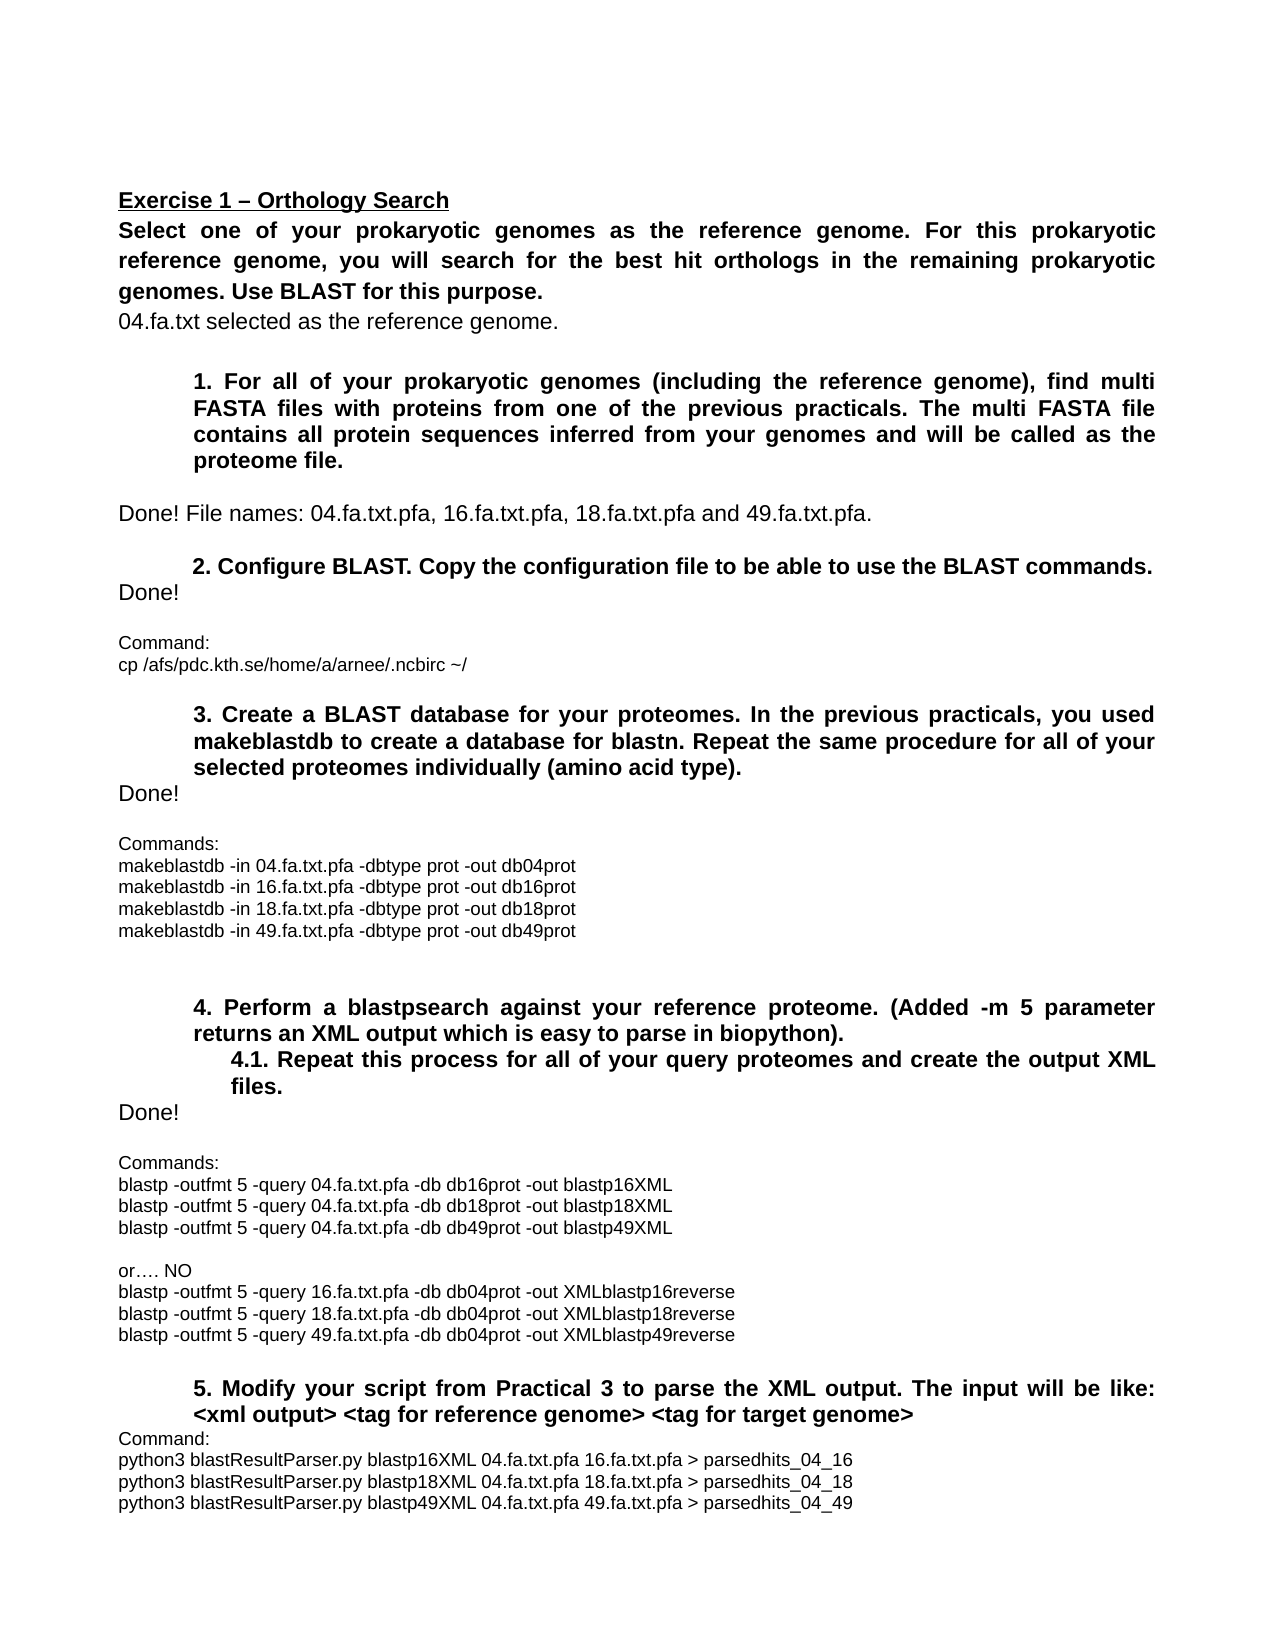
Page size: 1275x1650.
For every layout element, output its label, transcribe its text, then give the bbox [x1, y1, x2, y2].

text python3 blastResultParser.py blastp18XML 04.fa.txt.pfa 18.fa.txt.pfa > parsedhits_04_18 [118, 1470, 1157, 1492]
list 4.1. Repeat this process for all of your query proteomes and create the output XML files. [193, 1046, 1157, 1099]
text 04.fa.txt selected as the reference genome. [118, 308, 1157, 334]
text blastp -outfmt 5 -query 49.fa.txt.pfa -db db04prot -out XMLblastp49reverse [118, 1324, 1157, 1346]
text makeblastdb -in 18.fa.txt.pfa -dbtype prot -out db18prot [118, 898, 1157, 919]
text Done! [118, 579, 1157, 606]
text makeblastdb -in 49.fa.txt.pfa -dbtype prot -out db49prot [118, 919, 1157, 941]
text Command: [118, 1427, 1157, 1449]
text Done! File names: 04.fa.txt.pfa, 16.fa.txt.pfa, 18.fa.txt.pfa and 49.fa.txt.pfa. [118, 500, 1157, 526]
list 3. Create a BLAST database for your proteomes. In the previous practicals, you used makeblastdb to create a database for blastn. Repeat the same procedure for all of your selected proteomes individually (amino acid type). [156, 701, 1157, 780]
text Commands: [118, 1152, 1157, 1173]
text Commands: [118, 833, 1157, 855]
text Select one of your prokaryotic genomes as the reference genome. For this prokaryotic reference genome, you will search for the best hit orthologs in the remaining prokaryotic genomes. Use BLAST for this purpose. [118, 217, 1157, 304]
list 4. Perform a blastpsearch against your reference proteome. (Added -m 5 parameter returns an XML output which is easy to parse in biopython). [156, 994, 1157, 1046]
text makeblastdb -in 16.fa.txt.pfa -dbtype prot -out db16prot [118, 876, 1157, 898]
text python3 blastResultParser.py blastp16XML 04.fa.txt.pfa 16.fa.txt.pfa > parsedhits_04_16 [118, 1449, 1157, 1470]
text or…. NO [118, 1259, 1157, 1281]
text Done! [118, 1099, 1157, 1125]
list 5. Modify your script from Practical 3 to parse the XML output. The input will be like: <xml output> <tag for reference genome> <tag for target genome> [156, 1374, 1157, 1427]
text blastp -outfmt 5 -query 04.fa.txt.pfa -db db18prot -out blastp18XML [118, 1195, 1157, 1216]
text python3 blastResultParser.py blastp49XML 04.fa.txt.pfa 49.fa.txt.pfa > parsedhits_04_49 [118, 1492, 1157, 1513]
text Command: [118, 632, 1157, 653]
text blastp -outfmt 5 -query 16.fa.txt.pfa -db db04prot -out XMLblastp16reverse [118, 1281, 1157, 1303]
list 1. For all of your prokaryotic genomes (including the reference genome), find multi FASTA files with proteins from one of the previous practicals. The multi FASTA file contains all protein sequences inferred from your genomes and will be called as the proteome file. [156, 368, 1157, 474]
text cp /afs/pdc.kth.se/home/a/arnee/.ncbirc ~/ [118, 653, 1157, 675]
text Done! [118, 780, 1157, 807]
text blastp -outfmt 5 -query 04.fa.txt.pfa -db db16prot -out blastp16XML [118, 1173, 1157, 1195]
text 2. Configure BLAST. Copy the configuration file to be able to use the BLAST commands. [118, 553, 1157, 579]
text blastp -outfmt 5 -query 04.fa.txt.pfa -db db49prot -out blastp49XML [118, 1216, 1157, 1238]
text Exercise 1 – Orthology Search [118, 187, 1157, 213]
text makeblastdb -in 04.fa.txt.pfa -dbtype prot -out db04prot [118, 855, 1157, 876]
text blastp -outfmt 5 -query 18.fa.txt.pfa -db db04prot -out XMLblastp18reverse [118, 1303, 1157, 1324]
